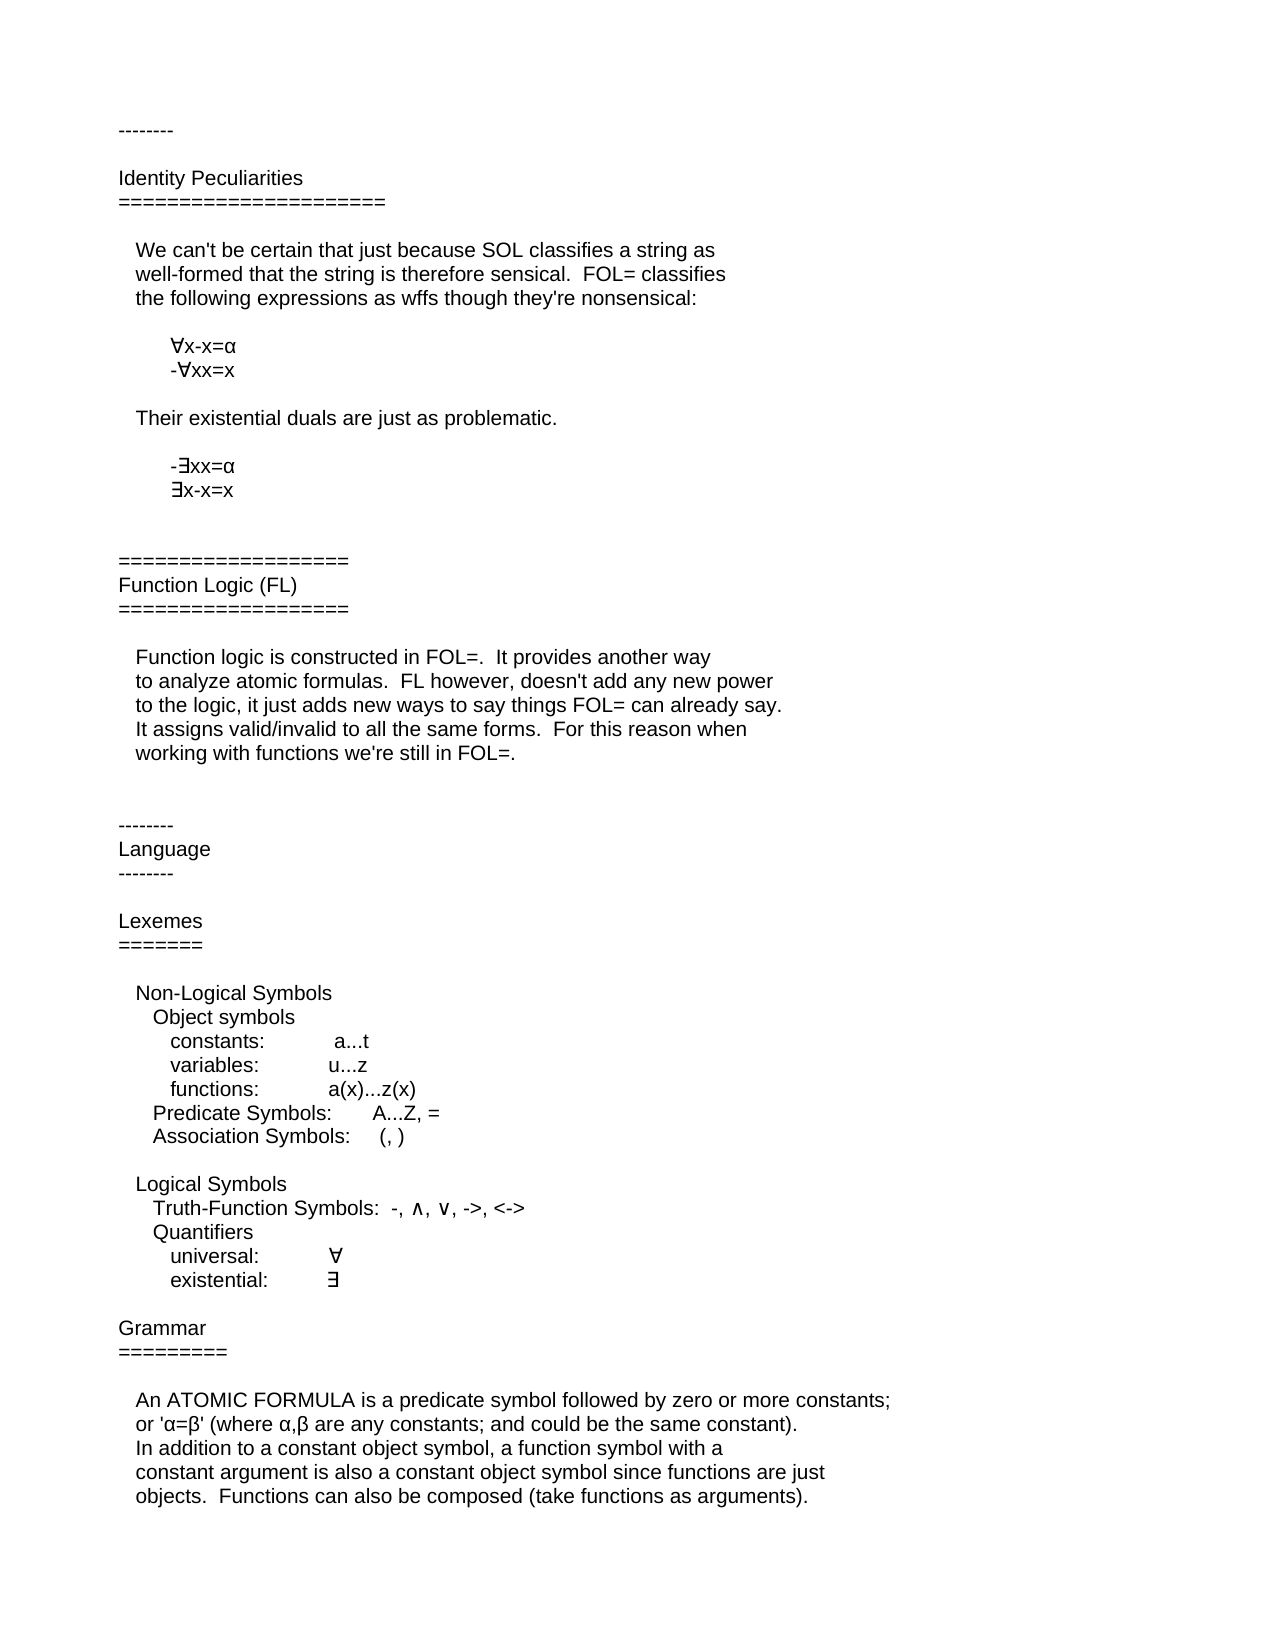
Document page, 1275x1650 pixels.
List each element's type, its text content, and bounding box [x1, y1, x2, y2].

text existential: ∃ [118, 1268, 1157, 1292]
text In addition to a constant object symbol, a function symbol with a [118, 1436, 1157, 1460]
text variables: u...z [118, 1052, 1157, 1076]
text Function Logic (FL) [118, 573, 1157, 597]
text -∀xx=x [118, 358, 1157, 382]
text or 'α=β' (where α,β are any constants; and could be the same constant). [118, 1412, 1157, 1436]
text Predicate Symbols: A...Z, = [118, 1100, 1157, 1124]
text to analyze atomic formulas. FL however, doesn't add any new power [118, 669, 1157, 693]
text constants: a...t [118, 1028, 1157, 1052]
text Language [118, 837, 1157, 861]
text Truth-Function Symbols: -, ∧, ∨, ->, <-> [118, 1196, 1157, 1220]
text universal: ∀ [118, 1244, 1157, 1268]
text working with functions we're still in FOL=. [118, 741, 1157, 765]
text Quantifiers [118, 1220, 1157, 1244]
text functions: a(x)...z(x) [118, 1076, 1157, 1100]
text objects. Functions can also be composed (take functions as arguments). [118, 1484, 1157, 1508]
text ====================== [118, 190, 1157, 214]
text the following expressions as wffs though they're nonsensical: [118, 286, 1157, 310]
text ∀x-x=α [118, 334, 1157, 358]
text Grammar [118, 1316, 1157, 1340]
text ∃x-x=x [118, 477, 1157, 501]
text -------- [118, 118, 1157, 142]
text Non-Logical Symbols [118, 981, 1157, 1004]
text Identity Peculiarities [118, 166, 1157, 190]
text =================== [118, 597, 1157, 621]
text Function logic is constructed in FOL=. It provides another way [118, 645, 1157, 669]
text Association Symbols: (, ) [118, 1124, 1157, 1148]
text =================== [118, 549, 1157, 573]
text It assigns valid/invalid to all the same forms. For this reason when [118, 717, 1157, 741]
text to the logic, it just adds new ways to say things FOL= can already say. [118, 693, 1157, 717]
text constant argument is also a constant object symbol since functions are just [118, 1460, 1157, 1484]
text Lexemes [118, 909, 1157, 933]
text Logical Symbols [118, 1172, 1157, 1196]
text -∃xx=α [118, 453, 1157, 477]
text Their existential duals are just as problematic. [118, 406, 1157, 429]
text Object symbols [118, 1004, 1157, 1028]
text ========= [118, 1340, 1157, 1364]
text well-formed that the string is therefore sensical. FOL= classifies [118, 262, 1157, 286]
text -------- [118, 861, 1157, 885]
text We can't be certain that just because SOL classifies a string as [118, 238, 1157, 262]
text ======= [118, 933, 1157, 957]
text An ATOMIC FORMULA is a predicate symbol followed by zero or more constants; [118, 1388, 1157, 1412]
text -------- [118, 813, 1157, 837]
